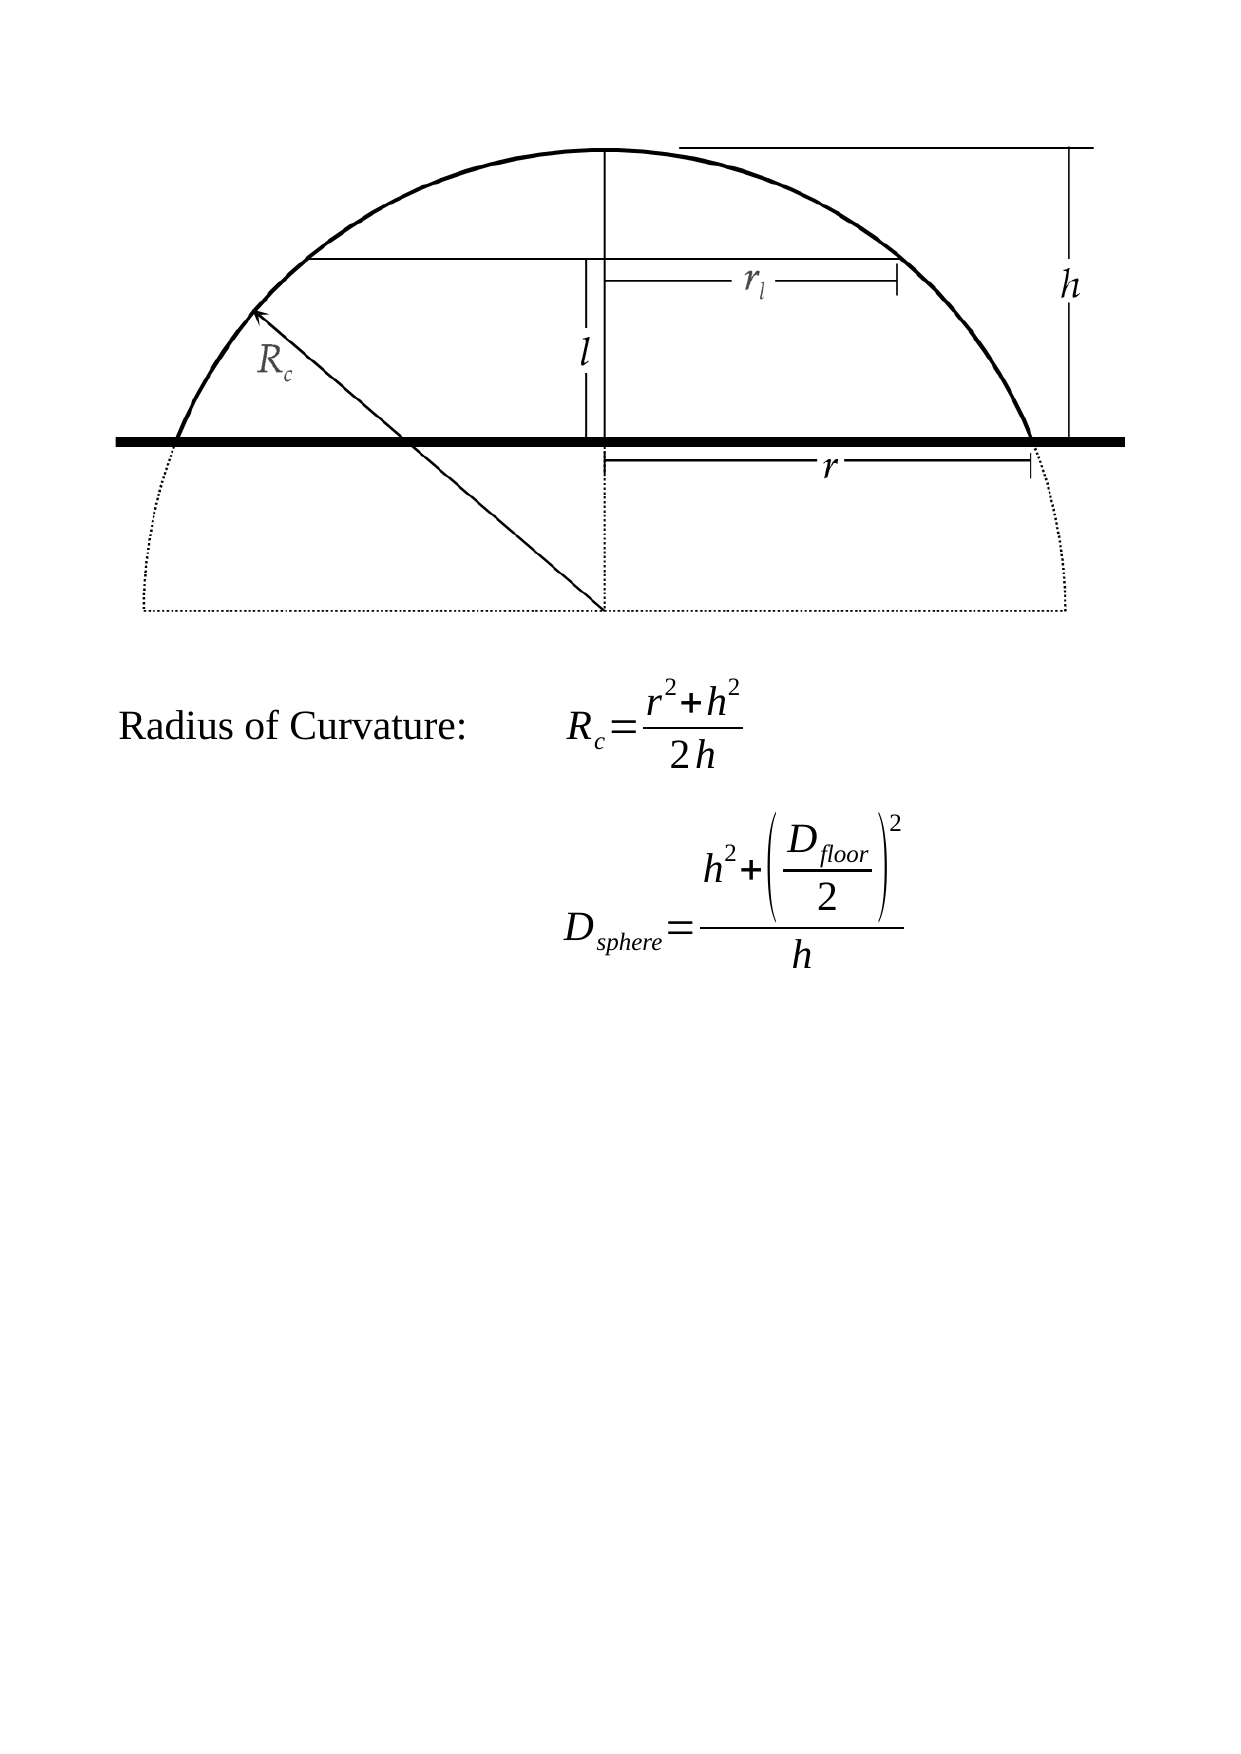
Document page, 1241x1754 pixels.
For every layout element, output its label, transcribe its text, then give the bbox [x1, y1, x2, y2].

picture [115, 146, 1125, 612]
text Radius of Curvature: [118, 669, 561, 780]
text [748, 669, 1122, 780]
